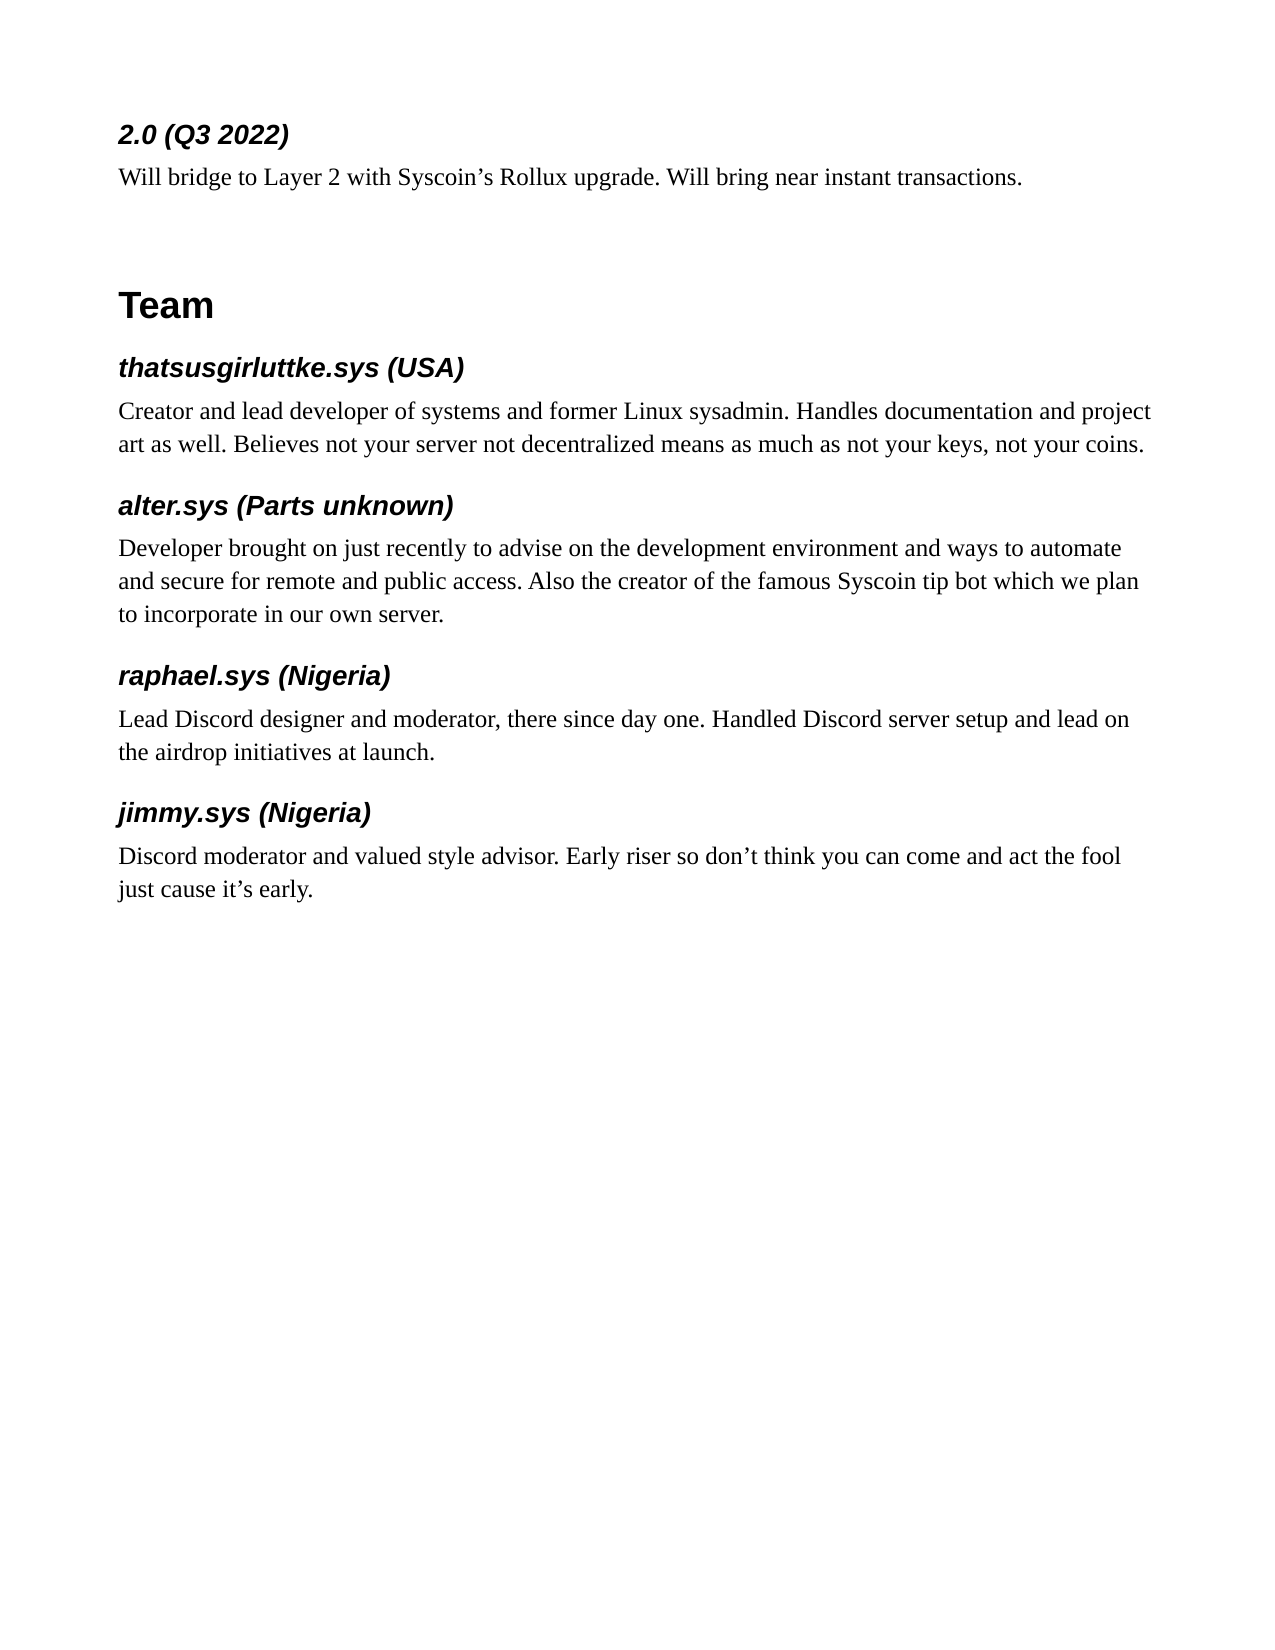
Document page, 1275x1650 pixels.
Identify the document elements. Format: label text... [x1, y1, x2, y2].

subtitle thatsusgirluttke.sys (USA) [118, 351, 1157, 383]
subtitle Team [118, 283, 1157, 326]
subtitle alter.sys (Parts unknown) [118, 489, 1157, 521]
text Developer brought on just recently to advise on the development environment and ways to automate and secure for remote and public access. Also the creator of the famous Syscoin tip bot which we plan to incorporate in our own server. [118, 533, 1157, 628]
text Will bridge to Layer 2 with Syscoin’s Rollux upgrade. Will bring near instant transactions. [118, 162, 1157, 191]
text Lead Discord designer and moderator, there since day one. Handled Discord server setup and lead on the airdrop initiatives at launch. [118, 704, 1157, 766]
subtitle jimmy.sys (Nigeria) [118, 797, 1157, 829]
subtitle 2.0 (Q3 2022) [118, 118, 1157, 150]
text Creator and lead developer of systems and former Linux sysadmin. Handles documentation and project art as well. Believes not your server not decentralized means as much as not your keys, not your coins. [118, 396, 1157, 457]
text Discord moderator and valued style advisor. Early riser so don’t think you can come and act the fool just cause it’s early. [118, 841, 1157, 903]
subtitle raphael.sys (Nigeria) [118, 659, 1157, 691]
